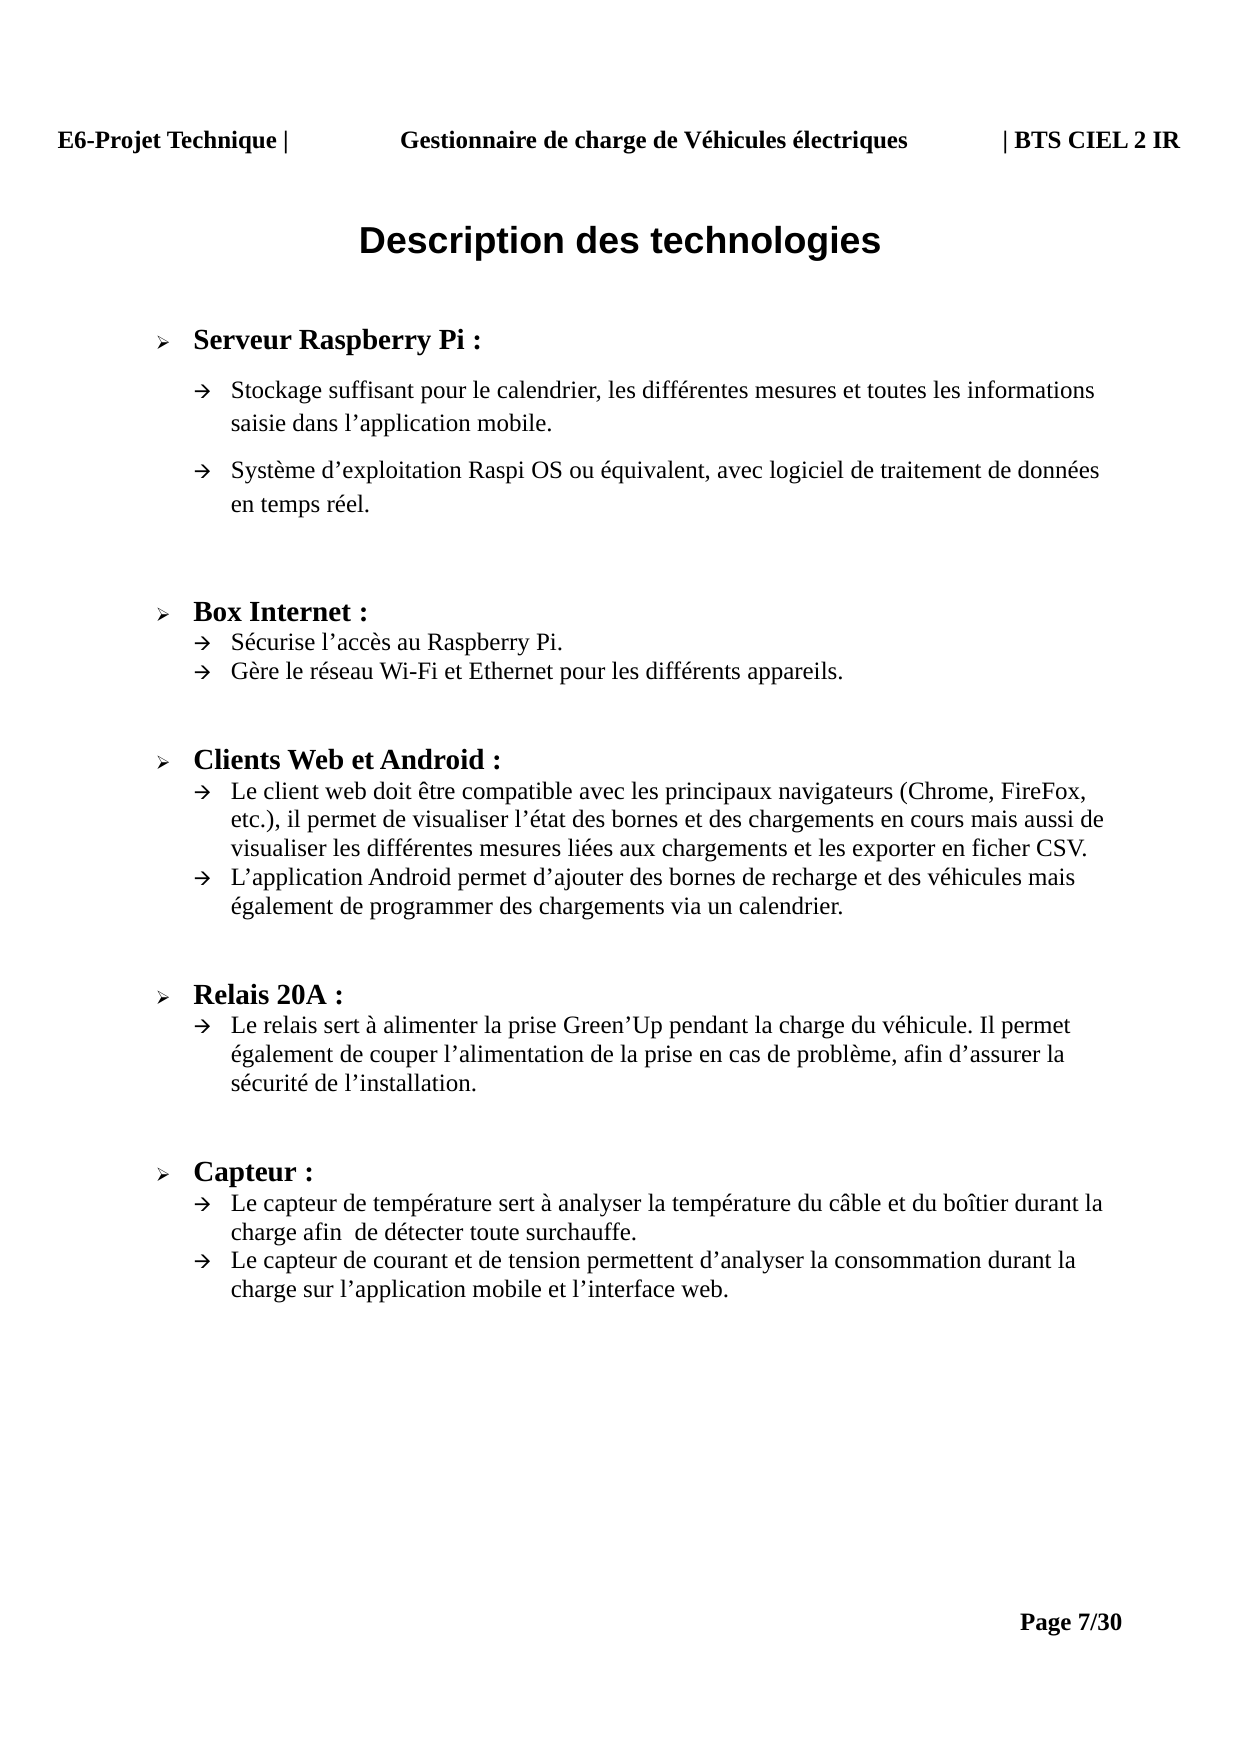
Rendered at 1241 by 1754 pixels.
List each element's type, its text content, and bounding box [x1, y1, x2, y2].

list Le relais sert à alimenter la prise Green’Up pendant la charge du véhicule. Il permet également de couper l’alimentation de la prise en cas de problème, afin d’assurer la sécurité de l’installation. [193, 1011, 1122, 1097]
subtitle Description des technologies [118, 219, 1122, 262]
list Gère le réseau Wi-Fi et Ethernet pour les différents appareils. [193, 656, 1122, 685]
list Le capteur de courant et de tension permettent d’analyser la consommation durant la charge sur l’application mobile et l’interface web. [193, 1245, 1122, 1303]
list Relais 20A : [156, 977, 1122, 1011]
list Serveur Raspberry Pi : [156, 322, 1122, 355]
list Système d’exploitation Raspi OS ou équivalent, avec logiciel de traitement de données en temps réel. [193, 456, 1122, 517]
list Clients Web et Android : [156, 742, 1122, 776]
list Capteur : [156, 1154, 1122, 1188]
list Box Internet : [156, 594, 1122, 627]
list Le client web doit être compatible avec les principaux navigateurs (Chrome, FireFox, etc.), il permet de visualiser l’état des bornes et des chargements en cours mais aussi de visualiser les différentes mesures liées aux chargements et les exporter en ficher CSV. [193, 776, 1122, 862]
list Stockage suffisant pour le calendrier, les différentes mesures et toutes les informations saisie dans l’application mobile. [193, 375, 1122, 437]
list Le capteur de température sert à analyser la température du câble et du boîtier durant la charge afin de détecter toute surchauffe. [193, 1188, 1122, 1245]
list Sécurise l’accès au Raspberry Pi. [193, 627, 1122, 656]
list L’application Android permet d’ajouter des bornes de recharge et des véhicules mais également de programmer des chargements via un calendrier. [193, 862, 1122, 919]
